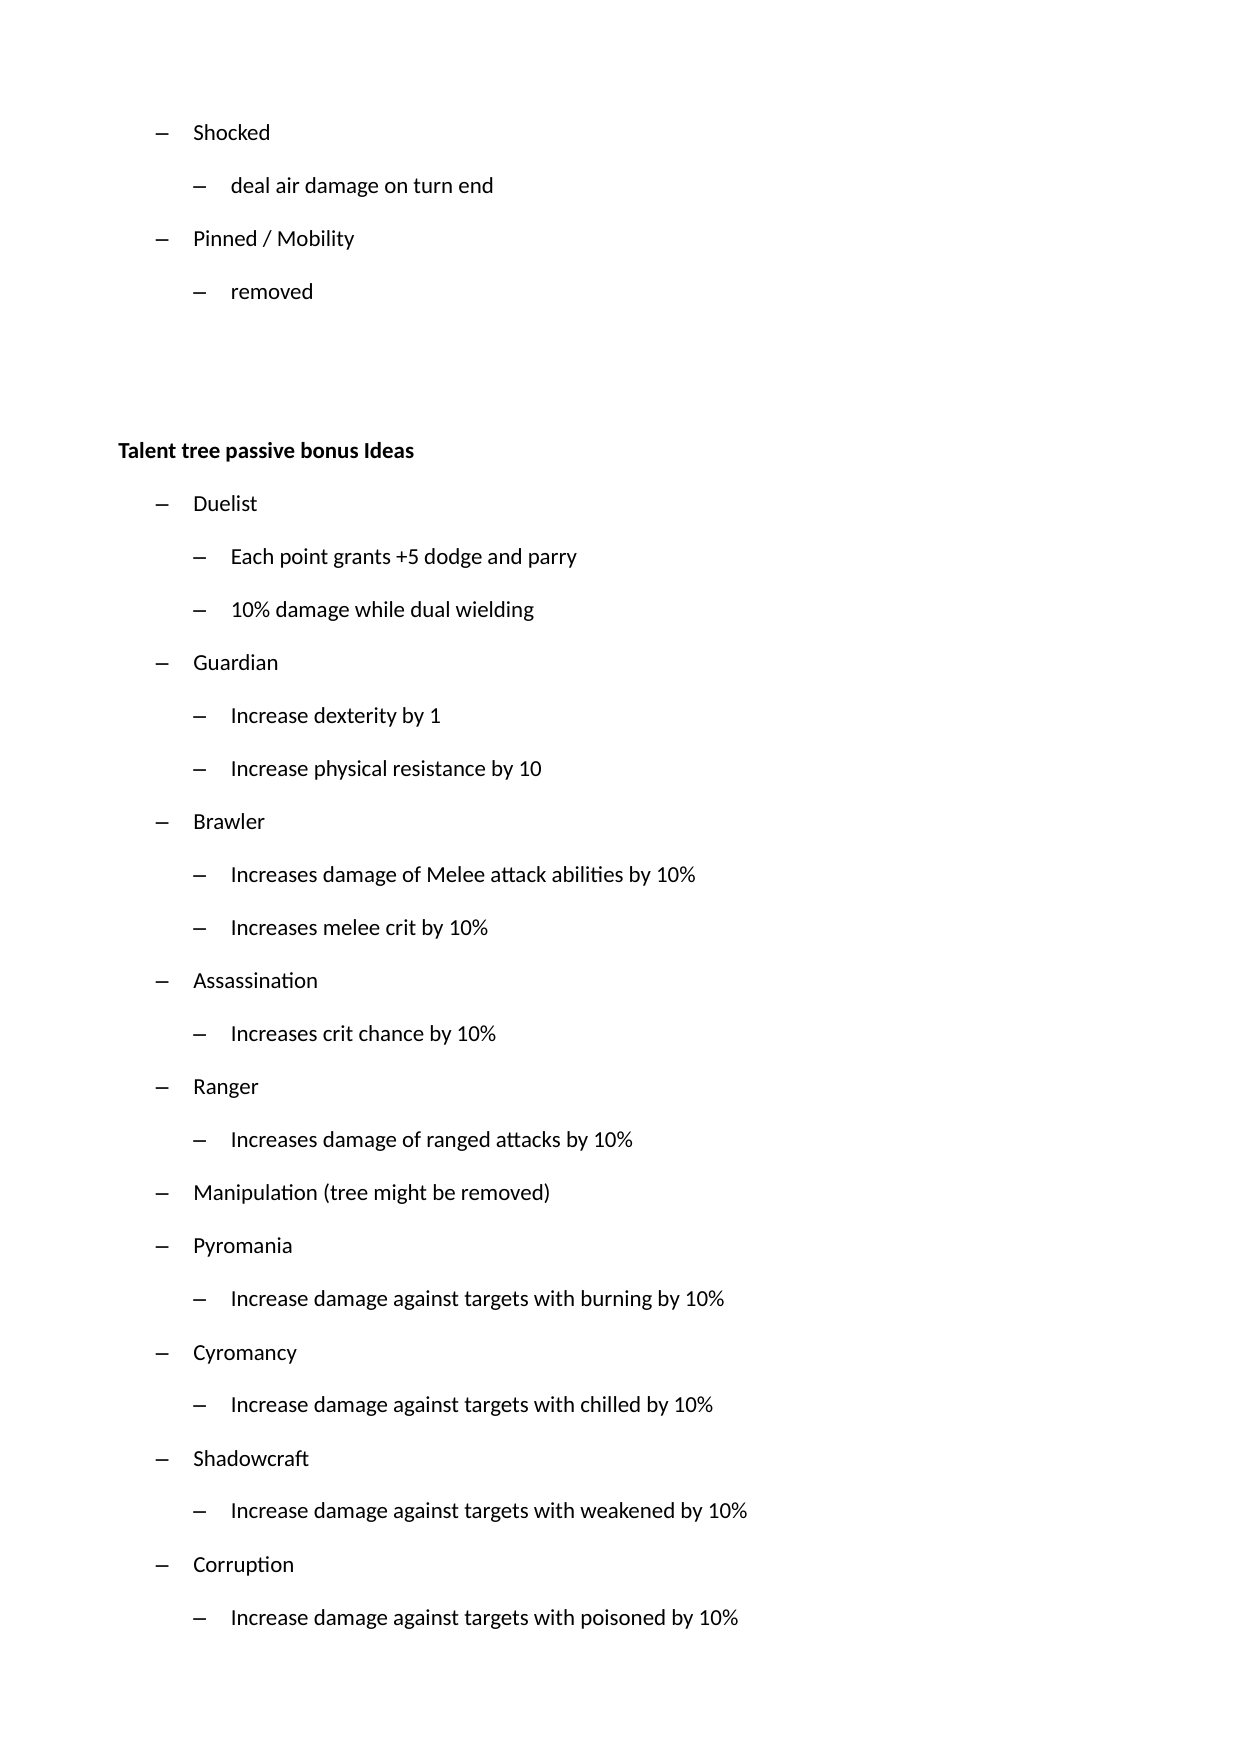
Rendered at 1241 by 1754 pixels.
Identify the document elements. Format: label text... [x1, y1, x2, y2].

list Pinned / Mobility [156, 224, 1122, 252]
list 10% damage while dual wielding [193, 595, 1122, 623]
list removed [193, 277, 1122, 305]
list Cyromancy [156, 1338, 1122, 1366]
list Increases damage of Melee attack abilities by 10% [193, 860, 1122, 888]
list deal air damage on turn end [193, 171, 1122, 199]
list Increases damage of ranged attacks by 10% [193, 1126, 1122, 1153]
list Guardian [156, 648, 1122, 676]
list Increase damage against targets with burning by 10% [193, 1284, 1122, 1313]
list Increase damage against targets with poisoned by 10% [193, 1603, 1122, 1631]
list Increases melee crit by 10% [193, 913, 1122, 941]
list Duelist [156, 489, 1122, 517]
list Increase damage against targets with chilled by 10% [193, 1391, 1122, 1419]
list Brawler [156, 807, 1122, 835]
list Ranger [156, 1072, 1122, 1101]
list Shocked [156, 118, 1122, 146]
list Assassination [156, 966, 1122, 994]
text Talent tree passive bonus Ideas [118, 436, 1122, 464]
list Shadowcraft [156, 1444, 1122, 1472]
list Corruption [156, 1550, 1122, 1578]
list Manipulation (tree might be removed) [156, 1178, 1122, 1207]
list Pyromania [156, 1232, 1122, 1259]
list Increases crit chance by 10% [193, 1019, 1122, 1047]
list Increase damage against targets with weakened by 10% [193, 1497, 1122, 1525]
list Increase dexterity by 1 [193, 701, 1122, 729]
list Each point grants +5 dodge and parry [193, 542, 1122, 570]
list Increase physical resistance by 10 [193, 754, 1122, 782]
